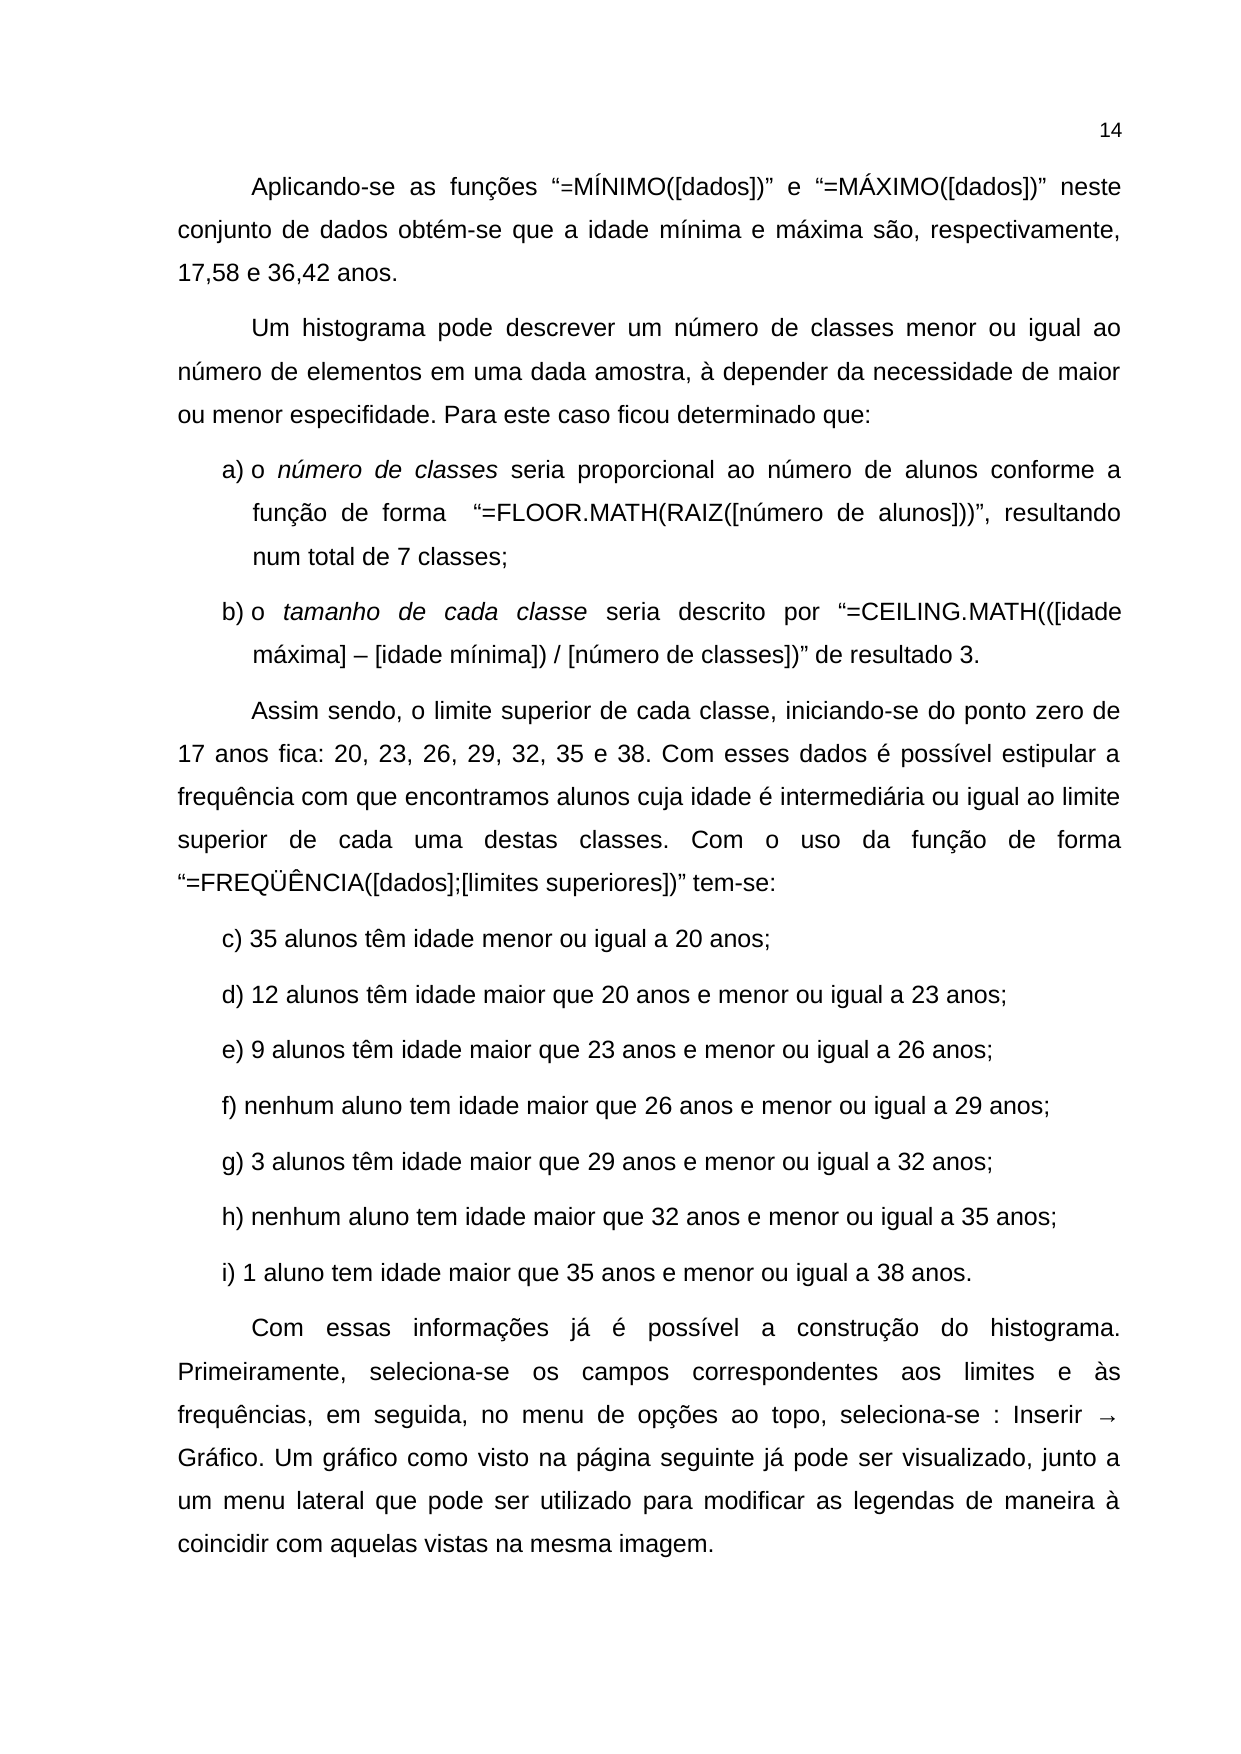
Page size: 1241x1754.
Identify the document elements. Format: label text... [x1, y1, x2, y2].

list nenhum aluno tem idade maior que 26 anos e menor ou igual a 29 anos; [215, 1091, 1122, 1120]
list 9 alunos têm idade maior que 23 anos e menor ou igual a 26 anos; [215, 1035, 1122, 1064]
text Assim sendo, o limite superior de cada classe, iniciando-se do ponto zero de 17 anos fica: 20, 23, 26, 29, 32, 35 e 38. Com esses dados é possível estipular a frequência com que encontramos alunos cuja idade é intermediária ou igual ao limite superior de cada uma destas classes. Com o uso da função de forma “=FREQÜÊNCIA([dados];[limites superiores])” tem-se: [177, 696, 1122, 897]
list nenhum aluno tem idade maior que 32 anos e menor ou igual a 35 anos; [215, 1202, 1122, 1231]
text Aplicando-se as funções “=MÍNIMO([dados])” e “=MÁXIMO([dados])” neste conjunto de dados obtém-se que a idade mínima e máxima são, respectivamente, 17,58 e 36,42 anos. [177, 172, 1122, 287]
list o tamanho de cada classe seria descrito por “=CEILING.MATH(([idade máxima] – [idade mínima]) / [número de classes])” de resultado 3. [215, 597, 1122, 669]
list 1 aluno tem idade maior que 35 anos e menor ou igual a 38 anos. [215, 1258, 1122, 1287]
list 12 alunos têm idade maior que 20 anos e menor ou igual a 23 anos; [215, 980, 1122, 1008]
list 3 alunos têm idade maior que 29 anos e menor ou igual a 32 anos; [215, 1147, 1122, 1175]
list 35 alunos têm idade menor ou igual a 20 anos; [215, 924, 1122, 953]
list o número de classes seria proporcional ao número de alunos conforme a função de forma “=FLOOR.MATH(RAIZ([número de alunos]))”, resultando num total de 7 classes; [215, 455, 1122, 570]
text Um histograma pode descrever um número de classes menor ou igual ao número de elementos em uma dada amostra, à depender da necessidade de maior ou menor especifidade. Para este caso ficou determinado que: [177, 313, 1122, 428]
text Com essas informações já é possível a construção do histograma. Primeiramente, seleciona-se os campos correspondentes aos limites e às frequências, em seguida, no menu de opções ao topo, seleciona-se : Inserir → Gráfico. Um gráfico como visto na página seguinte já pode ser visualizado, junto a um menu lateral que pode ser utilizado para modificar as legendas de maneira à coincidir com aquelas vistas na mesma imagem. [177, 1313, 1122, 1558]
